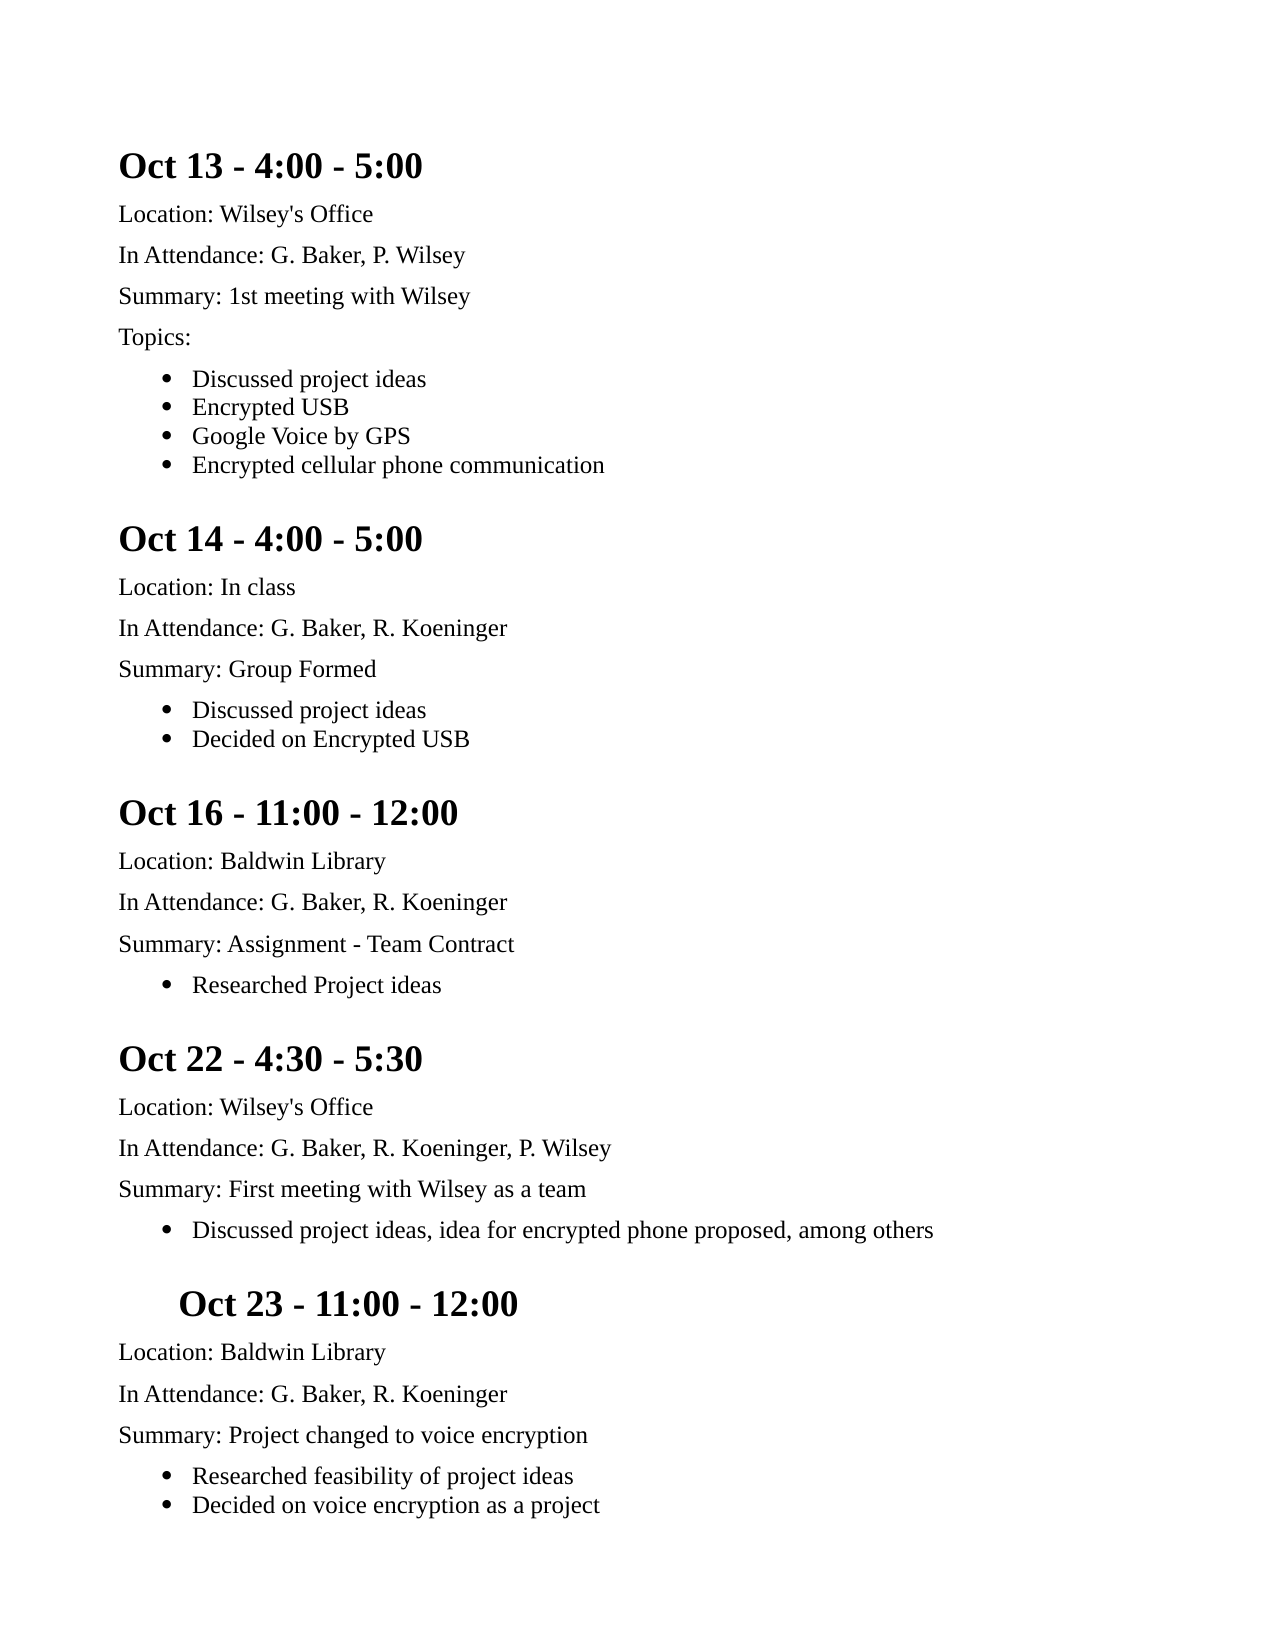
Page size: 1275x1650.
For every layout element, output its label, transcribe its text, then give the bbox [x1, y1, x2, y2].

text Location: Wilsey's Office [118, 1092, 1157, 1121]
list Decided on voice encryption as a project [162, 1490, 1157, 1519]
text Summary: Assignment - Team Contract [118, 929, 1157, 957]
list Discussed project ideas [162, 364, 1157, 392]
subtitle Oct 13 - 4:00 - 5:00 [118, 143, 1157, 186]
list Researched feasibility of project ideas [162, 1461, 1157, 1490]
list Discussed project ideas, idea for encrypted phone proposed, among others [162, 1216, 1157, 1244]
text Summary: First meeting with Wilsey as a team [118, 1174, 1157, 1203]
text In Attendance: G. Baker, R. Koeninger [118, 1379, 1157, 1407]
list Discussed project ideas [162, 696, 1157, 724]
text Summary: Project changed to voice encryption [118, 1420, 1157, 1449]
text Summary: Group Formed [118, 654, 1157, 683]
list Researched Project ideas [162, 970, 1157, 999]
text In Attendance: G. Baker, R. Koeninger [118, 887, 1157, 916]
list Google Voice by GPS [162, 421, 1157, 450]
text In Attendance: G. Baker, P. Wilsey [118, 240, 1157, 269]
subtitle Oct 14 - 4:00 - 5:00 [118, 516, 1157, 559]
list Decided on Encrypted USB [162, 724, 1157, 753]
text Location: Baldwin Library [118, 846, 1157, 875]
list Encrypted USB [162, 392, 1157, 421]
text Location: Baldwin Library [118, 1337, 1157, 1366]
text In Attendance: G. Baker, R. Koeninger [118, 613, 1157, 642]
text Topics: [118, 322, 1157, 351]
text In Attendance: G. Baker, R. Koeninger, P. Wilsey [118, 1133, 1157, 1162]
subtitle Oct 16 - 11:00 - 12:00 [118, 791, 1157, 834]
list Encrypted cellular phone communication [162, 450, 1157, 479]
text Location: In class [118, 572, 1157, 601]
subtitle Oct 23 - 11:00 - 12:00 [118, 1282, 1157, 1325]
subtitle Oct 22 - 4:30 - 5:30 [118, 1036, 1157, 1079]
text Summary: 1st meeting with Wilsey [118, 281, 1157, 310]
text Location: Wilsey's Office [118, 199, 1157, 227]
